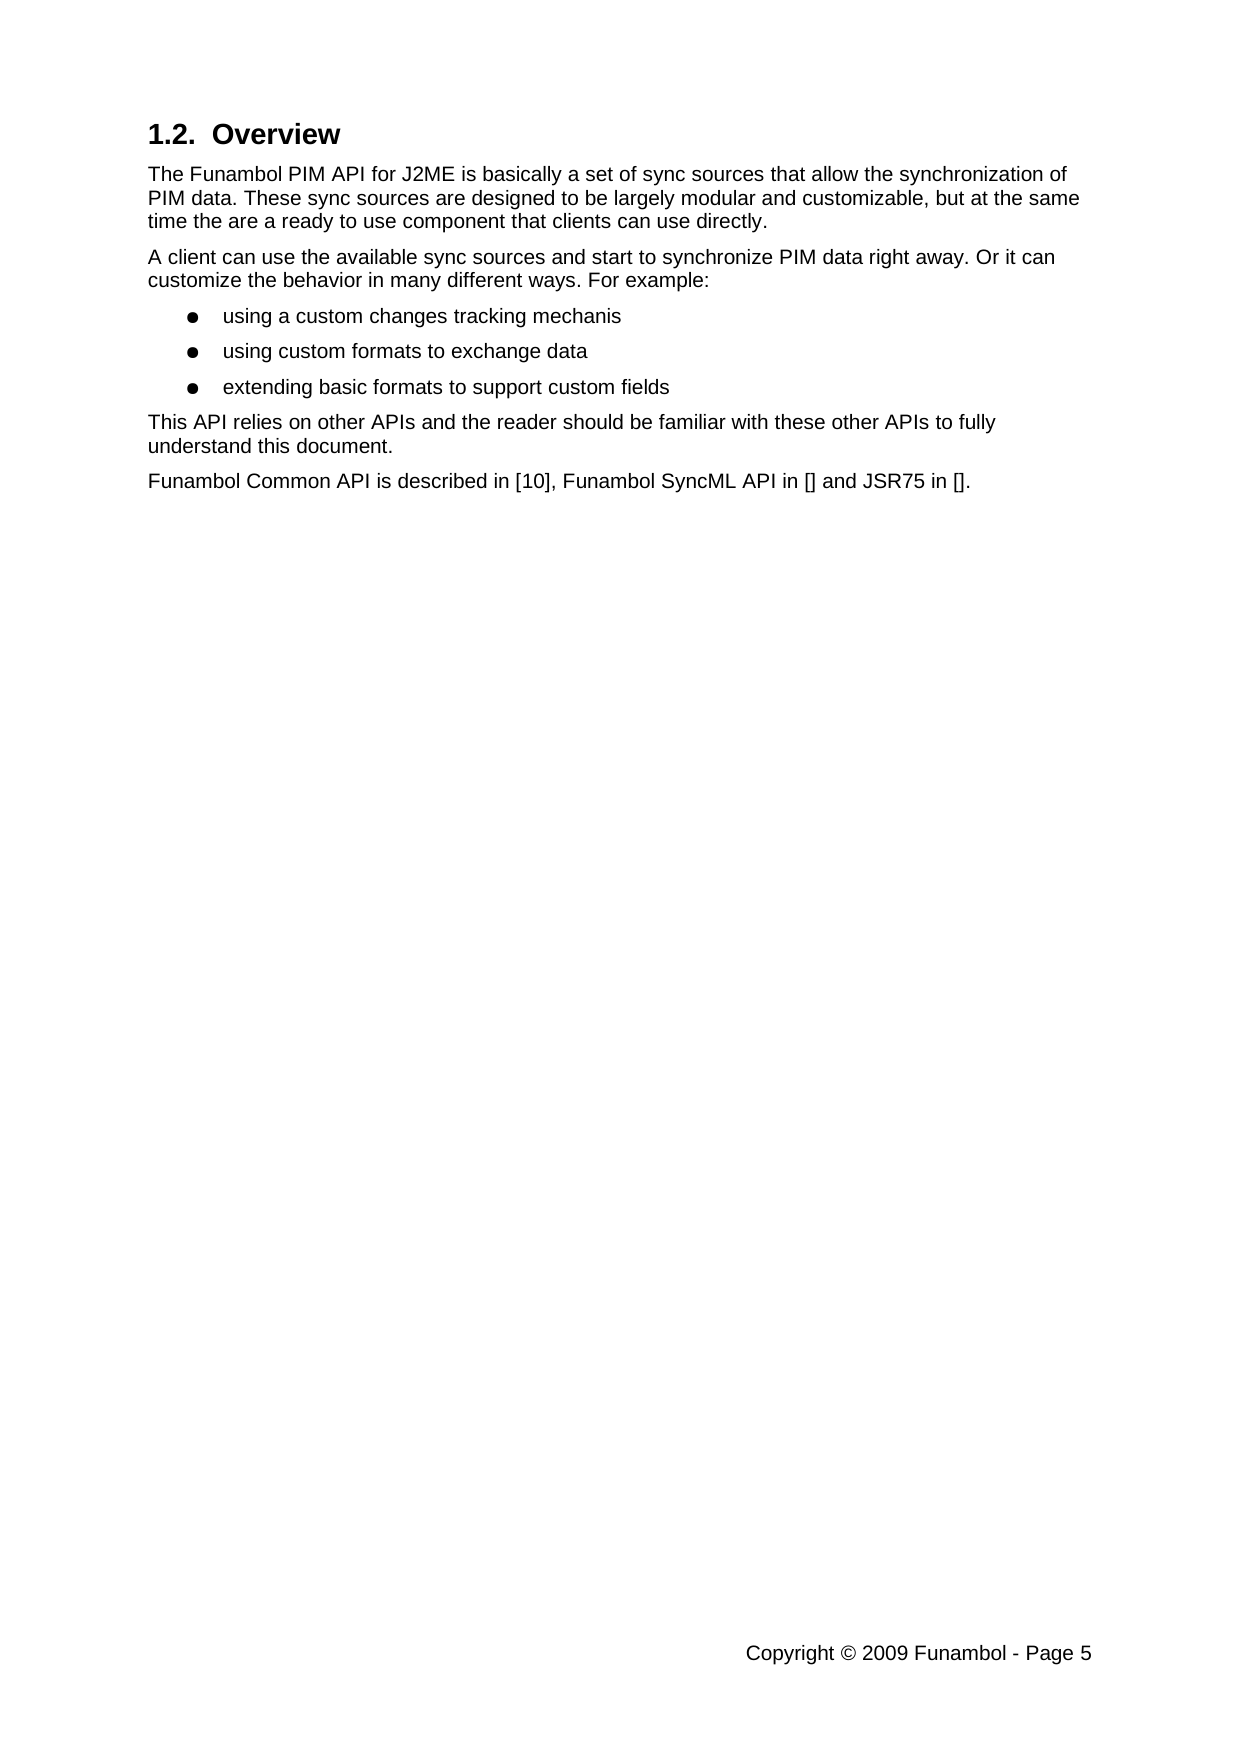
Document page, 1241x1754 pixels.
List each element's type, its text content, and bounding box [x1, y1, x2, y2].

text Funambol Common API is described in [10], Funambol SyncML API in [] and JSR75 in []. [148, 469, 1093, 493]
list using a custom changes tracking mechanis [185, 304, 1093, 328]
text The Funambol PIM API for J2ME is basically a set of sync sources that allow the synchronization of PIM data. These sync sources are designed to be largely modular and customizable, but at the same time the are a ready to use component that clients can use directly. [148, 163, 1093, 233]
subtitle Overview [148, 118, 1093, 151]
text This API relies on other APIs and the reader should be familiar with these other APIs to fully understand this document. [148, 411, 1093, 458]
list extending basic formats to support custom fields [185, 375, 1093, 399]
text A client can use the available sync sources and start to synchronize PIM data right away. Or it can customize the behavior in many different ways. For example: [148, 245, 1093, 292]
list using custom formats to exchange data [185, 340, 1093, 363]
